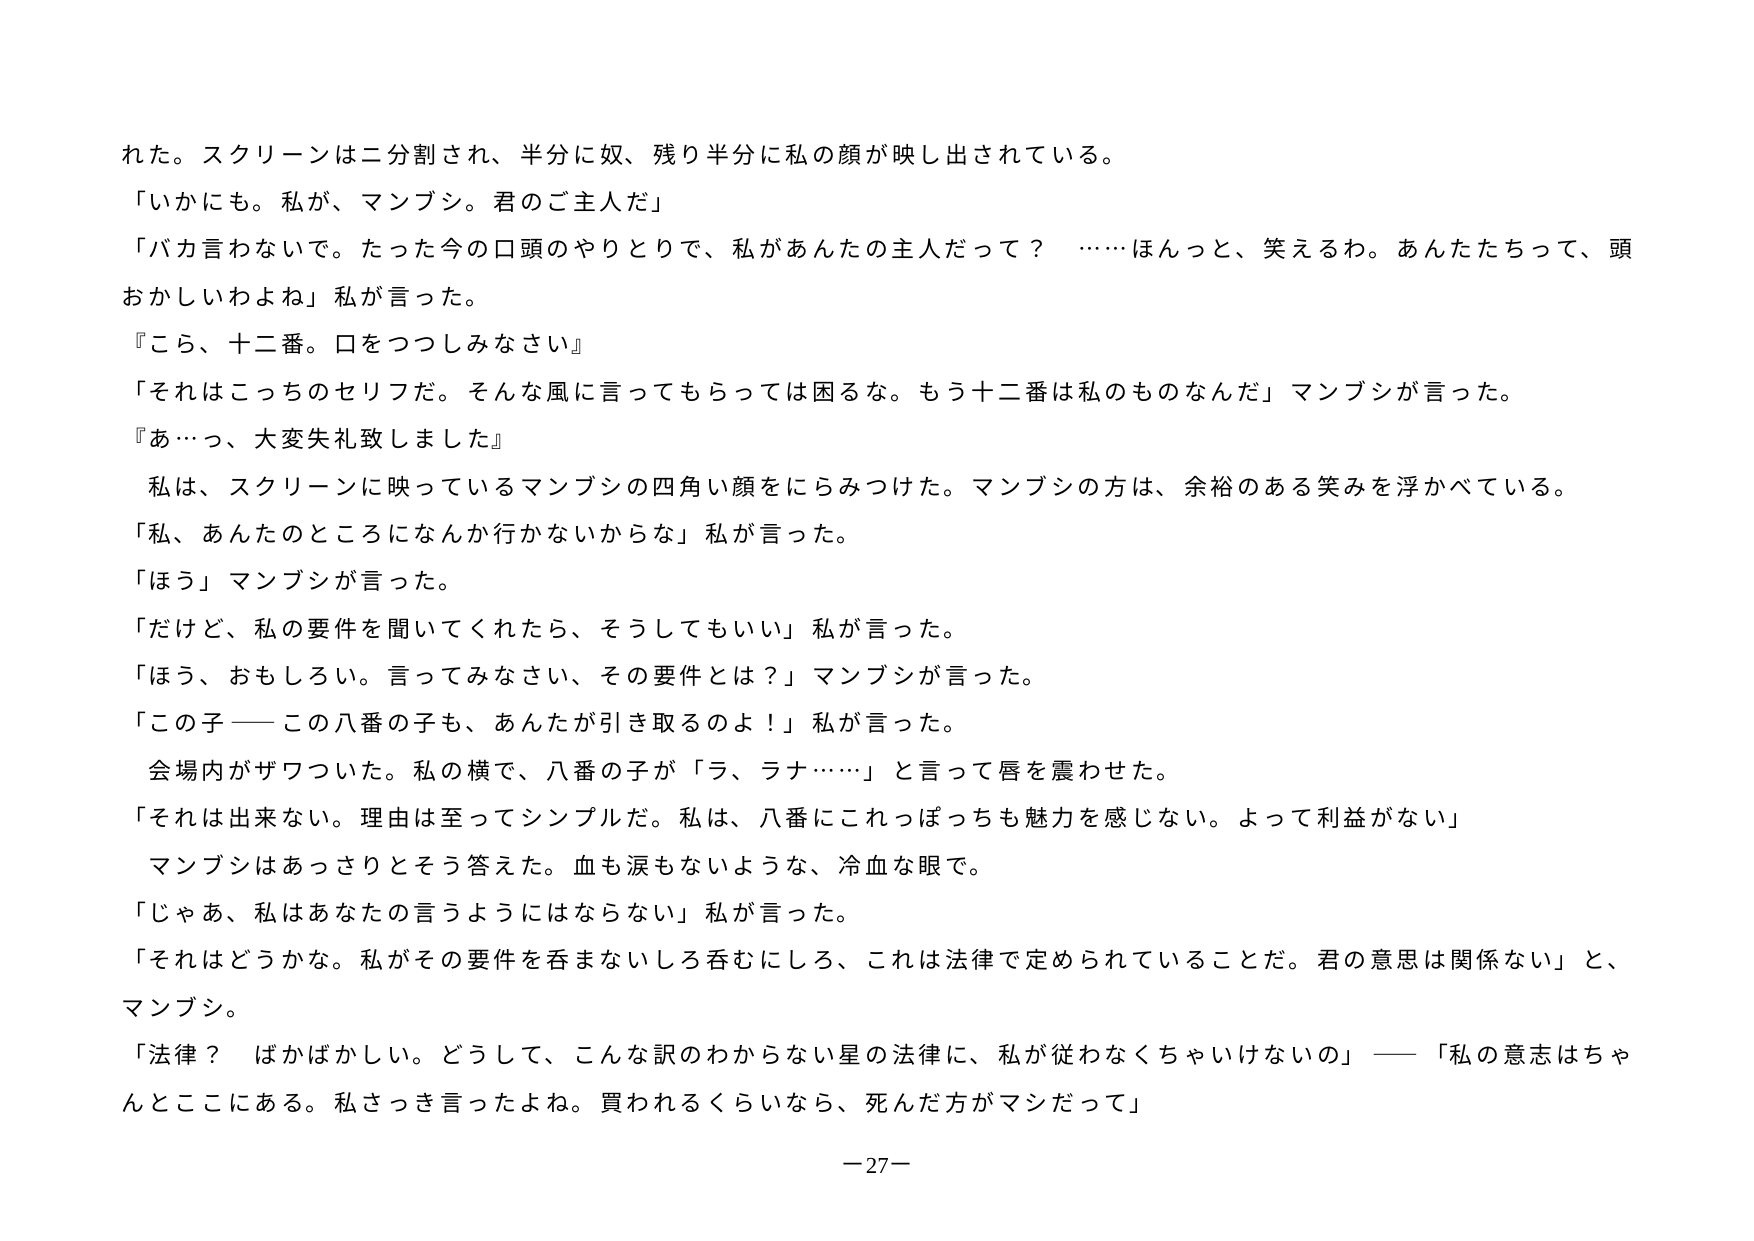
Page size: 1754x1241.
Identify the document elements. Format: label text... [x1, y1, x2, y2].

text 「この子――この八番の子も、あんたが引き取るのよ！」私が言った。 [120, 688, 1634, 735]
text 『こら、十二番。口をつつしみなさい』 [120, 309, 1634, 356]
text 「法律？ ばかばかしい。どうして、こんな訳のわからない星の法律に、私が従わなくちゃいけないの」――「私の意志はちゃんとここにある。私さっき言ったよね。買われるくらいなら、死んだ方がマシだって」 [120, 1019, 1634, 1114]
text れた。スクリーンはニ分割され、半分に奴、残り半分に私の顔が映し出されている。 [120, 119, 1634, 166]
text 「じゃあ、私はあなたの言うようにはならない」私が言った。 [120, 877, 1634, 925]
text 「それはこっちのセリフだ。そんな風に言ってもらっては困るな。もう十二番は私のものなんだ」マンブシが言った。 [120, 356, 1634, 403]
text 「だけど、私の要件を聞いてくれたら、そうしてもいい」私が言った。 [120, 593, 1634, 640]
text 会場内がザワついた。私の横で、八番の子が「ラ、ラナ……」と言って唇を震わせた。 [120, 735, 1634, 783]
text 「バカ言わないで。たった今の口頭のやりとりで、私があんたの主人だって？ ……ほんっと、笑えるわ。あんたたちって、頭おかしいわよね」私が言った。 [120, 214, 1634, 309]
text 「私、あんたのところになんか行かないからな」私が言った。 [120, 498, 1634, 546]
text マンブシはあっさりとそう答えた。血も涙もないような、冷血な眼で。 [120, 830, 1634, 877]
text 「ほう、おもしろい。言ってみなさい、その要件とは？」マンブシが言った。 [120, 640, 1634, 688]
text 「ほう」マンブシが言った。 [120, 546, 1634, 593]
text 「それは出来ない。理由は至ってシンプルだ。私は、八番にこれっぽっちも魅力を感じない。よって利益がない」 [120, 783, 1634, 830]
text 「それはどうかな。私がその要件を呑まないしろ呑むにしろ、これは法律で定められていることだ。君の意思は関係ない」と、マンブシ。 [120, 925, 1634, 1019]
text 私は、スクリーンに映っているマンブシの四角い顔をにらみつけた。マンブシの方は、余裕のある笑みを浮かべている。 [120, 451, 1634, 498]
text 「いかにも。私が、マンブシ。君のご主人だ」 [120, 166, 1634, 214]
text 『あ…っ、大変失礼致しました』 [120, 403, 1634, 451]
